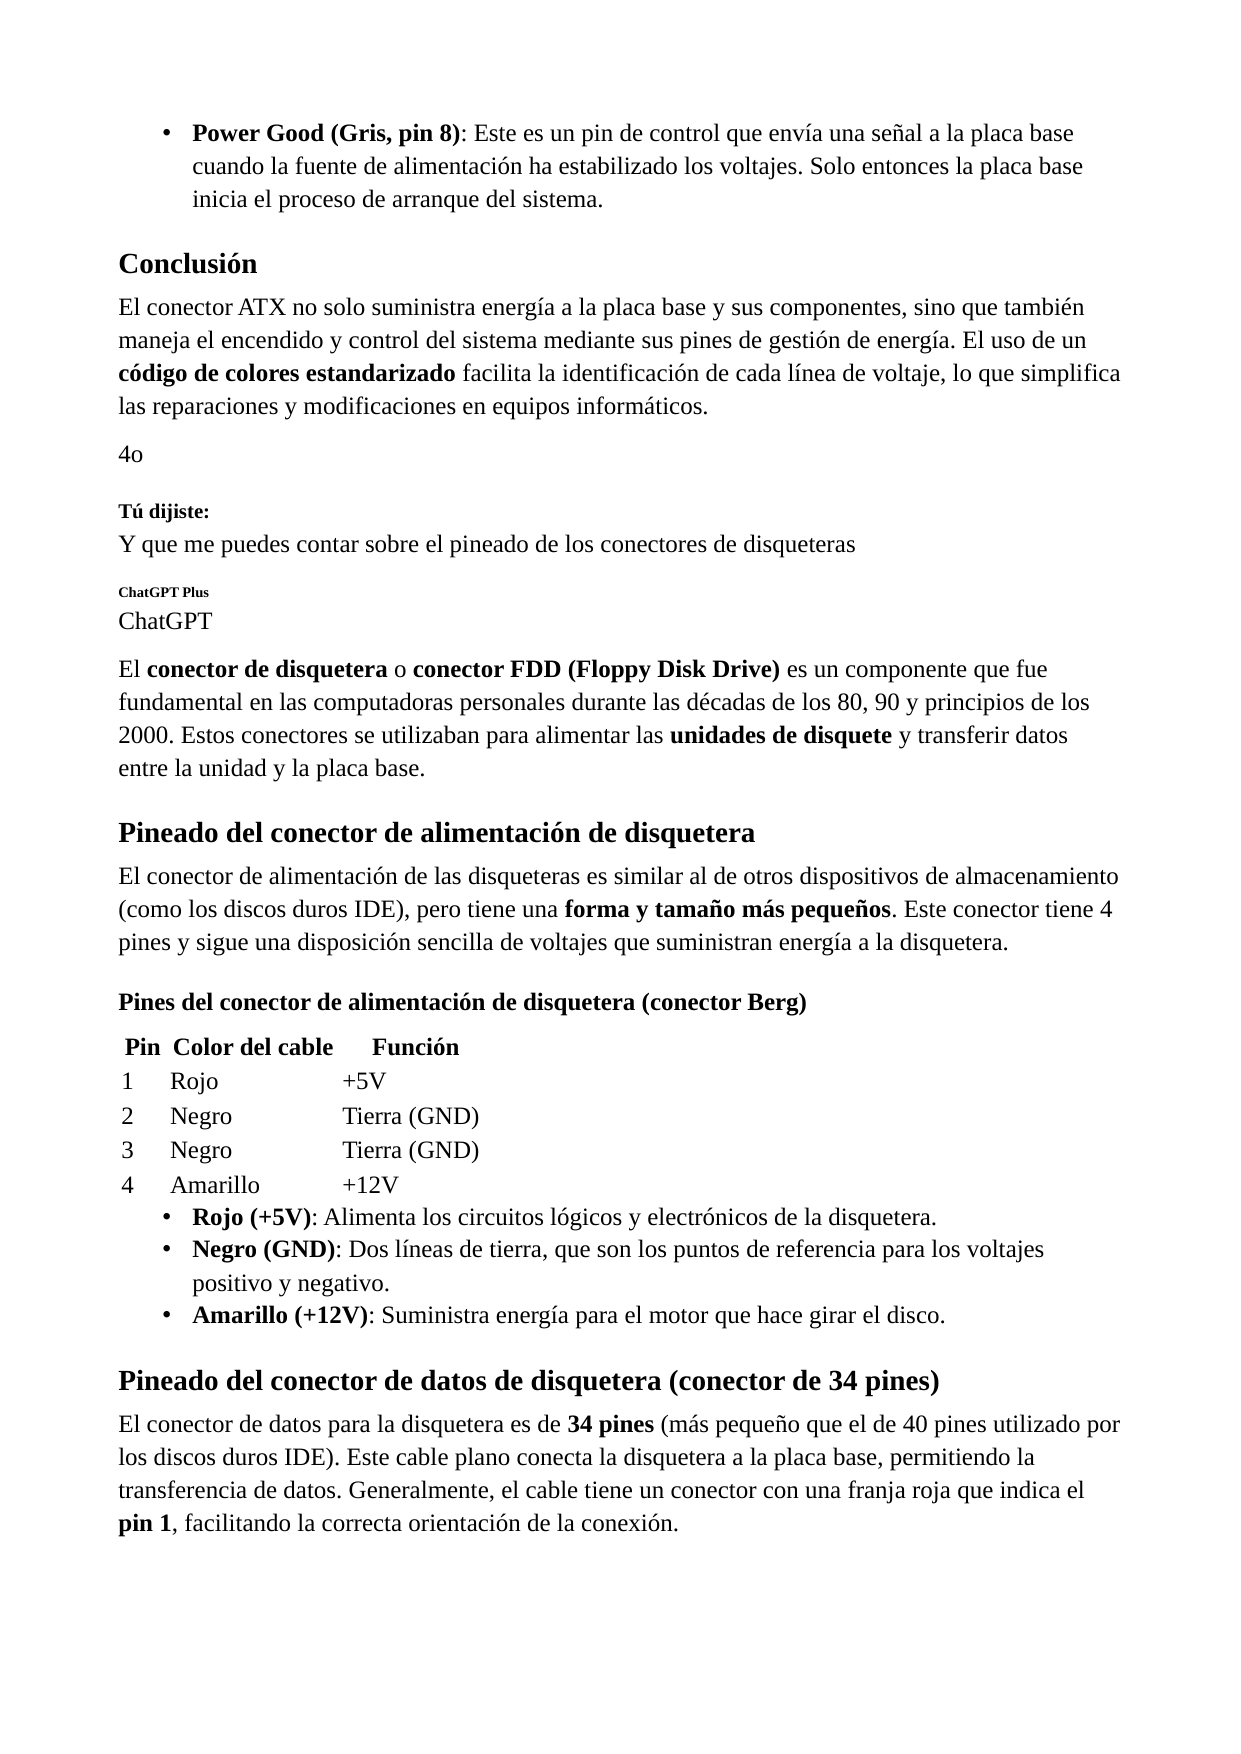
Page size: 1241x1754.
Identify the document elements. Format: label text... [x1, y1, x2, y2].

list Negro (GND): Dos líneas de tierra, que son los puntos de referencia para los voltajes positivo y negativo. [162, 1234, 1122, 1296]
text El conector ATX no solo suministra energía a la placa base y sus componentes, sino que también maneja el encendido y control del sistema mediante sus pines de gestión de energía. El uso de un código de colores estandarizado facilita la identificación de cada línea de voltaje, lo que simplifica las reparaciones y modificaciones en equipos informáticos. [118, 292, 1122, 420]
subtitle Conclusión [118, 246, 1122, 280]
text Y que me puedes contar sobre el pineado de los conectores de disqueteras [118, 529, 1122, 558]
table_header Color del cable [167, 1029, 339, 1063]
list Power Good (Gris, pin 8): Este es un pin de control que envía una señal a la placa base cuando la fuente de alimentación ha estabilizado los voltajes. Solo entonces la placa base inicia el proceso de arranque del sistema. [162, 118, 1122, 213]
table_cell +5V [339, 1063, 492, 1098]
table_cell 3 [118, 1133, 167, 1167]
text ChatGPT [118, 606, 1122, 635]
table_cell Tierra (GND) [339, 1133, 492, 1167]
table_header Función [339, 1029, 492, 1063]
subtitle Pines del conector de alimentación de disquetera (conector Berg) [118, 987, 1122, 1016]
table_cell +12V [339, 1167, 492, 1202]
table_cell Negro [167, 1098, 339, 1132]
table_cell Negro [167, 1133, 339, 1167]
text 4o [118, 439, 1122, 468]
table_cell Rojo [167, 1063, 339, 1098]
subtitle Pineado del conector de alimentación de disquetera [118, 815, 1122, 849]
text El conector de datos para la disquetera es de 34 pines (más pequeño que el de 40 pines utilizado por los discos duros IDE). Este cable plano conecta la disquetera a la placa base, permitiendo la transferencia de datos. Generalmente, el cable tiene un conector con una franja roja que indica el pin 1, facilitando la correcta orientación de la conexión. [118, 1409, 1122, 1537]
table_header Pin [118, 1029, 167, 1063]
text El conector de disquetera o conector FDD (Floppy Disk Drive) es un componente que fue fundamental en las computadoras personales durante las décadas de los 80, 90 y principios de los 2000. Estos conectores se utilizaban para alimentar las unidades de disquete y transferir datos entre la unidad y la placa base. [118, 654, 1122, 782]
subtitle Tú dijiste: [118, 499, 1122, 523]
table_cell 4 [118, 1167, 167, 1202]
subtitle ChatGPT Plus [118, 583, 1122, 600]
subtitle Pineado del conector de datos de disquetera (conector de 34 pines) [118, 1363, 1122, 1396]
list Amarillo (+12V): Suministra energía para el motor que hace girar el disco. [162, 1301, 1122, 1329]
list Rojo (+5V): Alimenta los circuitos lógicos y electrónicos de la disquetera. [162, 1202, 1122, 1230]
table_cell Amarillo [167, 1167, 339, 1202]
table_cell 2 [118, 1098, 167, 1132]
table_cell 1 [118, 1063, 167, 1098]
text El conector de alimentación de las disqueteras es similar al de otros dispositivos de almacenamiento (como los discos duros IDE), pero tiene una forma y tamaño más pequeños. Este conector tiene 4 pines y sigue una disposición sencilla de voltajes que suministran energía a la disquetera. [118, 861, 1122, 956]
table_cell Tierra (GND) [339, 1098, 492, 1132]
